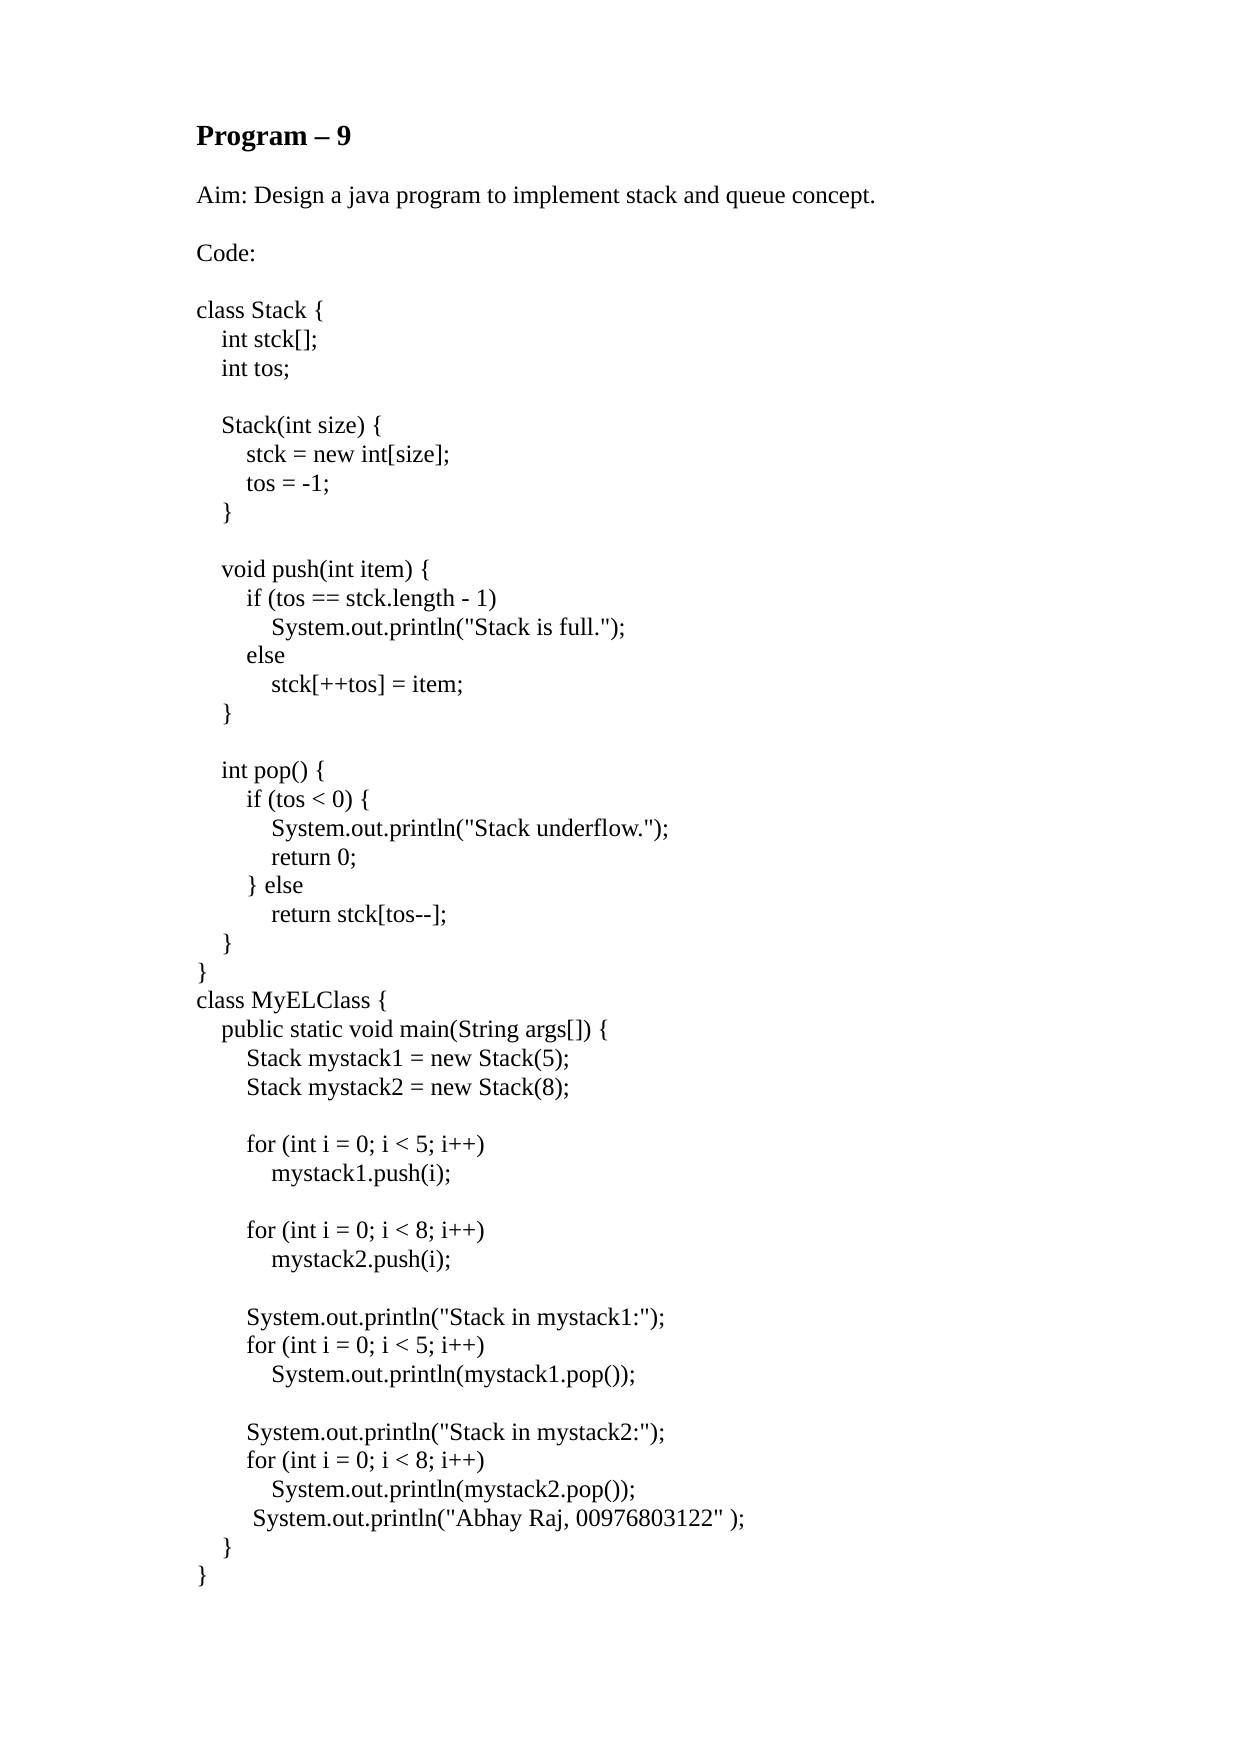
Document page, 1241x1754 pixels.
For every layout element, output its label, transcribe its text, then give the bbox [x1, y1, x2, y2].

text Program – 9 [196, 118, 1122, 152]
text class Stack { int stck[]; int tos; Stack(int size) { stck = new int[size]; tos = -1; } void push(int item) { if (tos == stck.length - 1) System.out.println("Stack is full."); else stck[++tos] = item; } int pop() { if (tos < 0) { System.out.println("Stack underflow."); return 0; } else return stck[tos--]; } } class MyELClass { public static void main(String args[]) { Stack mystack1 = new Stack(5); Stack mystack2 = new Stack(8); for (int i = 0; i < 5; i++) mystack1.push(i); for (int i = 0; i < 8; i++) mystack2.push(i); System.out.println("Stack in mystack1:"); for (int i = 0; i < 5; i++) System.out.println(mystack1.pop()); System.out.println("Stack in mystack2:"); for (int i = 0; i < 8; i++) System.out.println(mystack2.pop()); [196, 295, 1122, 1503]
text Code: [196, 238, 1122, 267]
text System.out.println("Abhay Raj, 00976803122" ); } } [196, 1503, 1122, 1618]
text Aim: Design a java program to implement stack and queue concept. [196, 180, 1122, 209]
